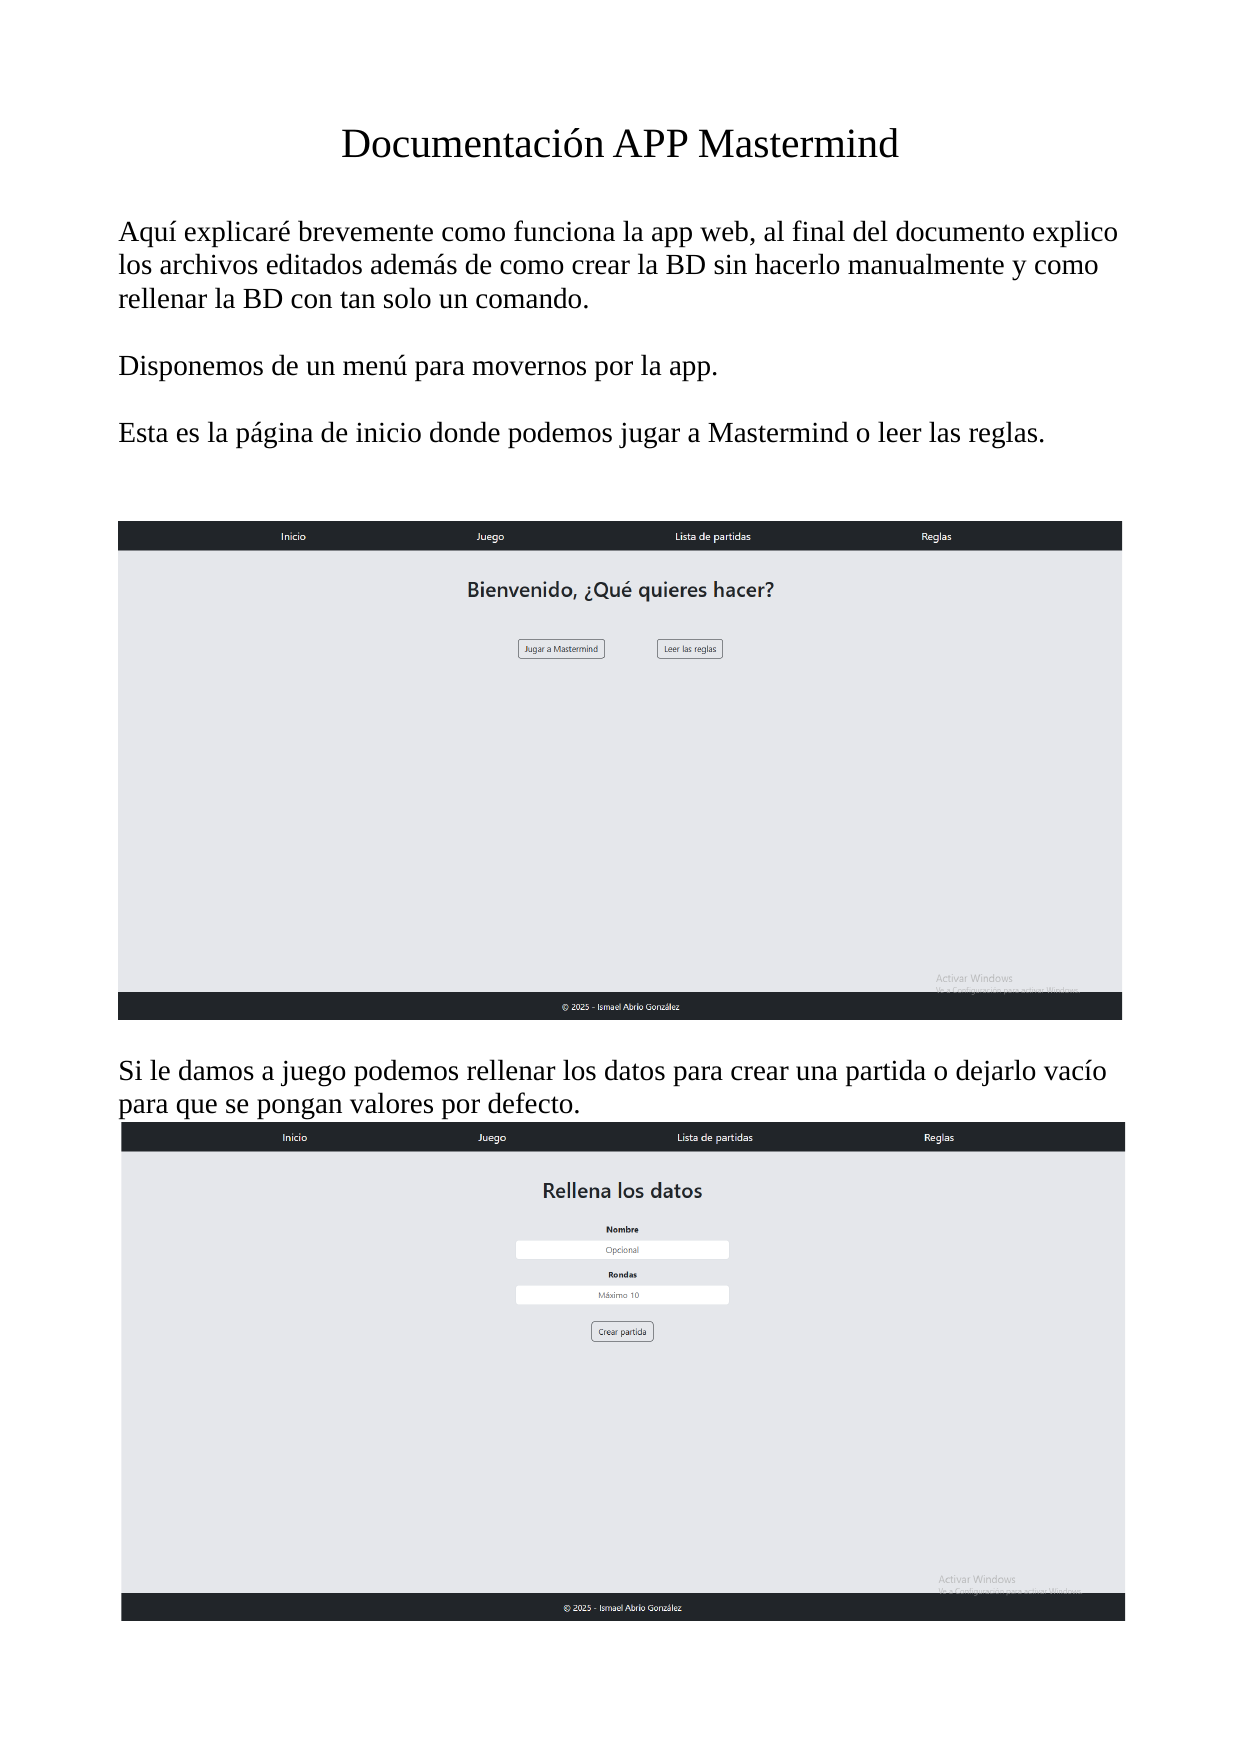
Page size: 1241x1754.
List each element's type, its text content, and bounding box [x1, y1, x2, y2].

text Disponemos de un menú para movernos por la app. [118, 348, 1122, 382]
text Si le damos a juego podemos rellenar los datos para crear una partida o dejarlo vacío para que se pongan valores por defecto. [118, 1053, 1122, 1120]
text Documentación APP Mastermind [118, 118, 1122, 166]
text Aquí explicaré brevemente como funciona la app web, al final del documento explico los archivos editados además de como crear la BD sin hacerlo manualmente y como rellenar la BD con tan solo un comando. [118, 214, 1122, 314]
picture [121, 1122, 1126, 1621]
text Esta es la página de inicio donde podemos jugar a Mastermind o leer las reglas. [118, 415, 1122, 449]
picture [118, 521, 1123, 1020]
